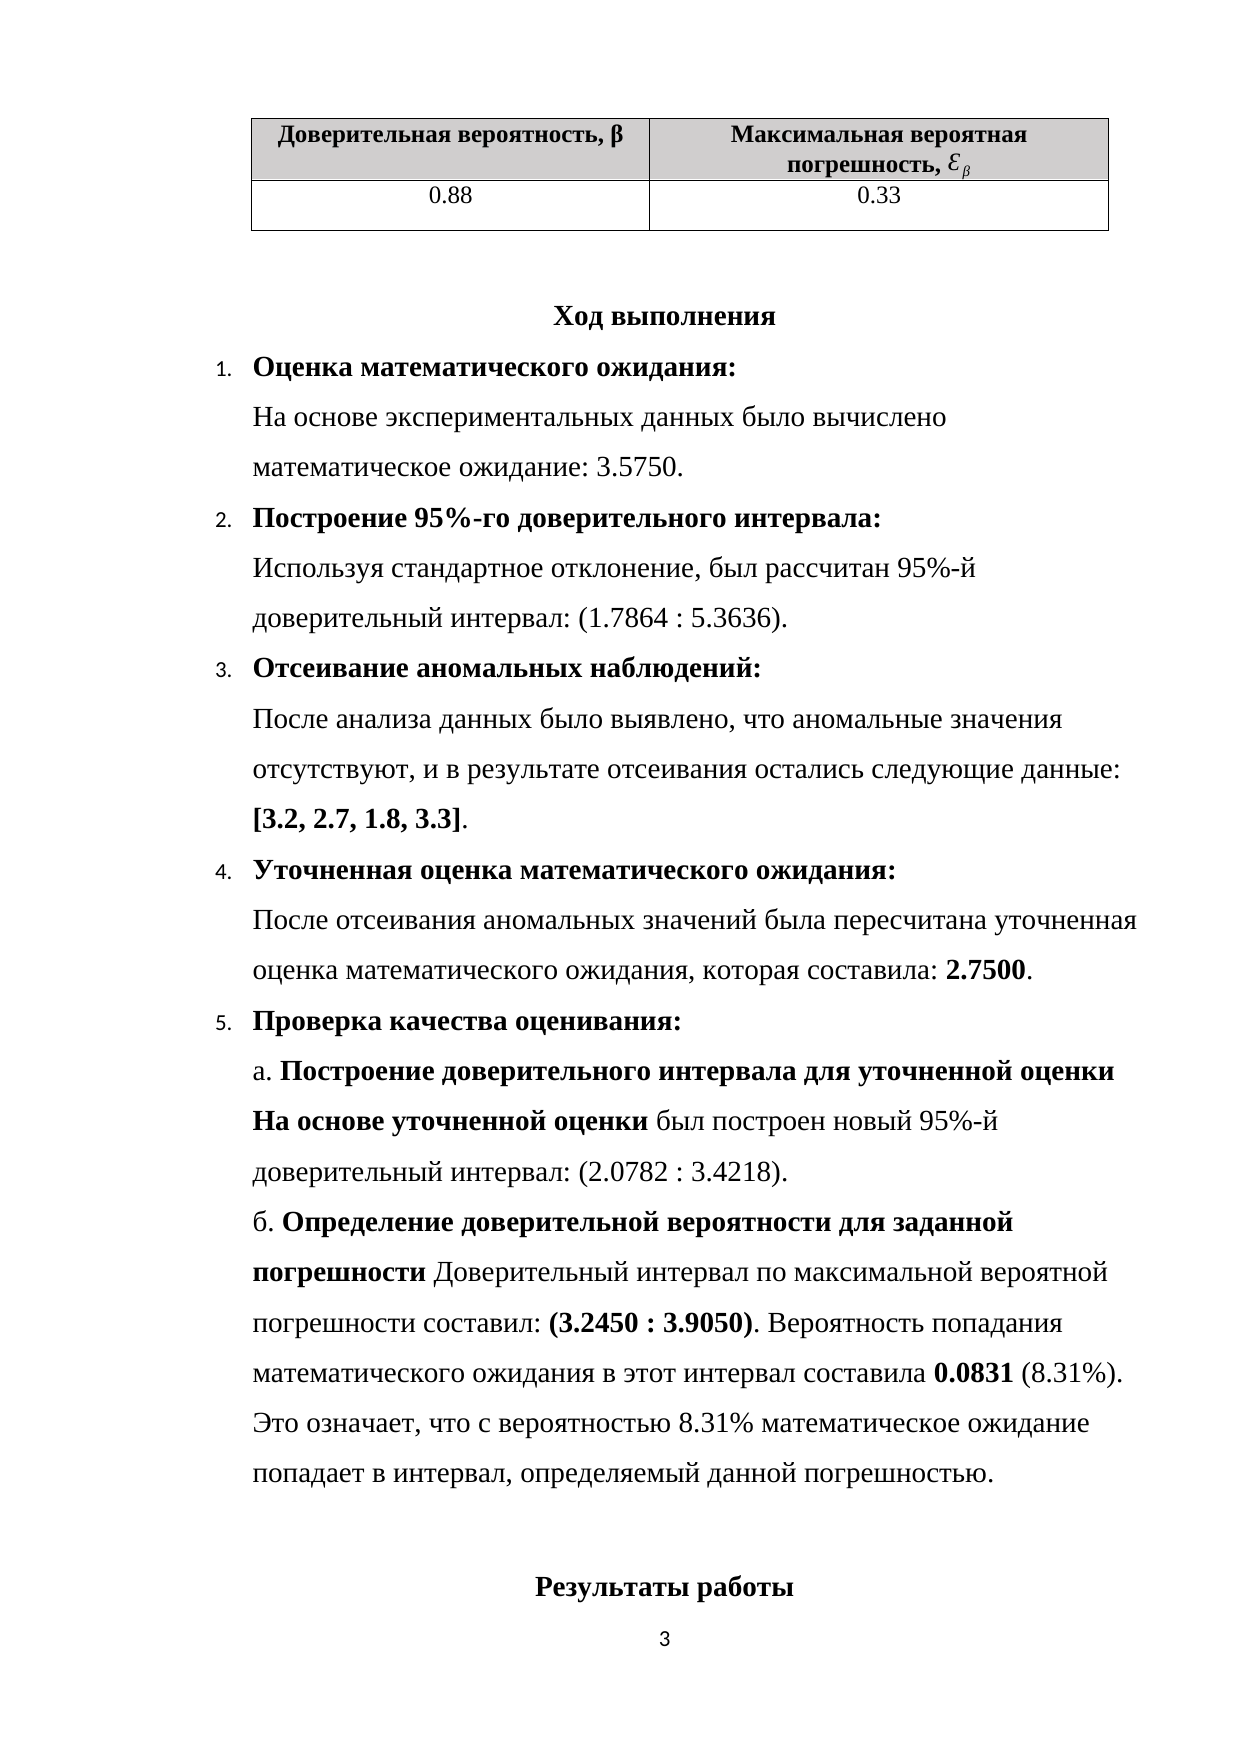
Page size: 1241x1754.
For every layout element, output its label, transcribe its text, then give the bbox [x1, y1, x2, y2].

list Отсеивание аномальных наблюдений: После анализа данных было выявлено, что аномальные значения отсутствуют, и в результате отсеивания остались следующие данные: [3.2, 2.7, 1.8, 3.3]. [215, 651, 1152, 835]
table_cell 0.88 [252, 181, 649, 230]
list Уточненная оценка математического ожидания: После отсеивания аномальных значений была пересчитана уточненная оценка математического ожидания, которая составила: 2.7500. [215, 852, 1152, 986]
list Построение 95%-го доверительного интервала: Используя стандартное отклонение, был рассчитан 95%-й доверительный интервал: (1.7864 : 5.3636). [215, 500, 1152, 634]
table_header Доверительная вероятность, β [252, 119, 649, 179]
list Оценка математического ожидания: На основе экспериментальных данных было вычислено математическое ожидание: 3.5750. [215, 349, 1152, 483]
table_header Максимальная вероятная погрешность, [650, 119, 1108, 179]
list Проверка качества оценивания: а. Построение доверительного интервала для уточненной оценки На основе уточненной оценки был построен новый 95%-й доверительный интервал: (2.0782 : 3.4218). б. Определение доверительной вероятности для заданной погрешности Доверительный интервал по максимальной вероятной погрешности составил: (3.2450 : 3.9050). Вероятность попадания математического ожидания в этот интервал составила 0.0831 (8.31%). Это означает, что с вероятностью 8.31% математическое ожидание попадает в интервал, определяемый данной погрешностью. [215, 1003, 1152, 1489]
table_cell 0.33 [650, 181, 1108, 230]
text Результаты работы [177, 1569, 1152, 1603]
subtitle Ход выполнения [177, 298, 1152, 332]
